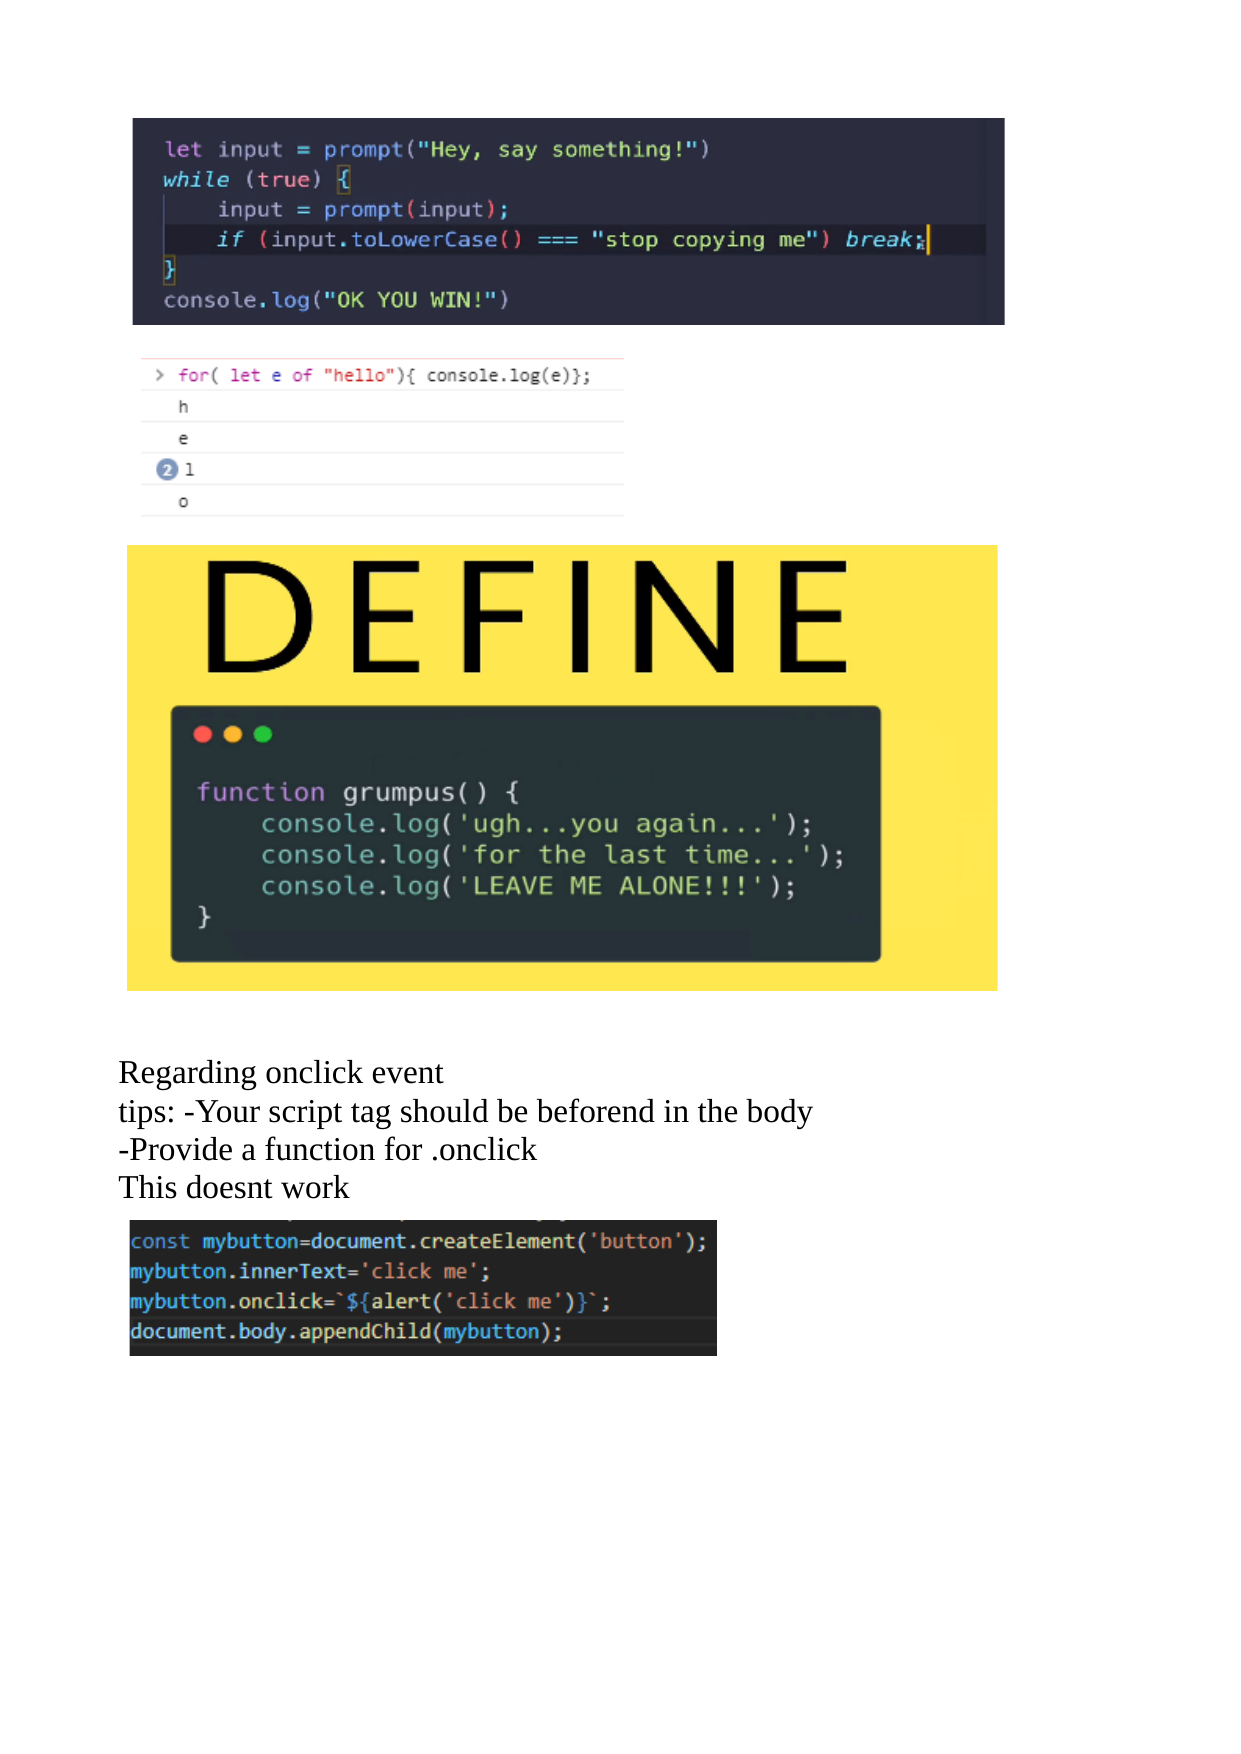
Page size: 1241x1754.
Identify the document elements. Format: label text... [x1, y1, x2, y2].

text This doesnt work [118, 1168, 1122, 1206]
text -Provide a function for .onclick [118, 1129, 1122, 1168]
text tips: -Your script tag should be beforend in the body [118, 1091, 1122, 1129]
picture [129, 1220, 717, 1356]
picture [127, 545, 998, 991]
picture [132, 118, 1005, 325]
picture [141, 358, 624, 520]
text Regarding onclick event [118, 1053, 1122, 1091]
